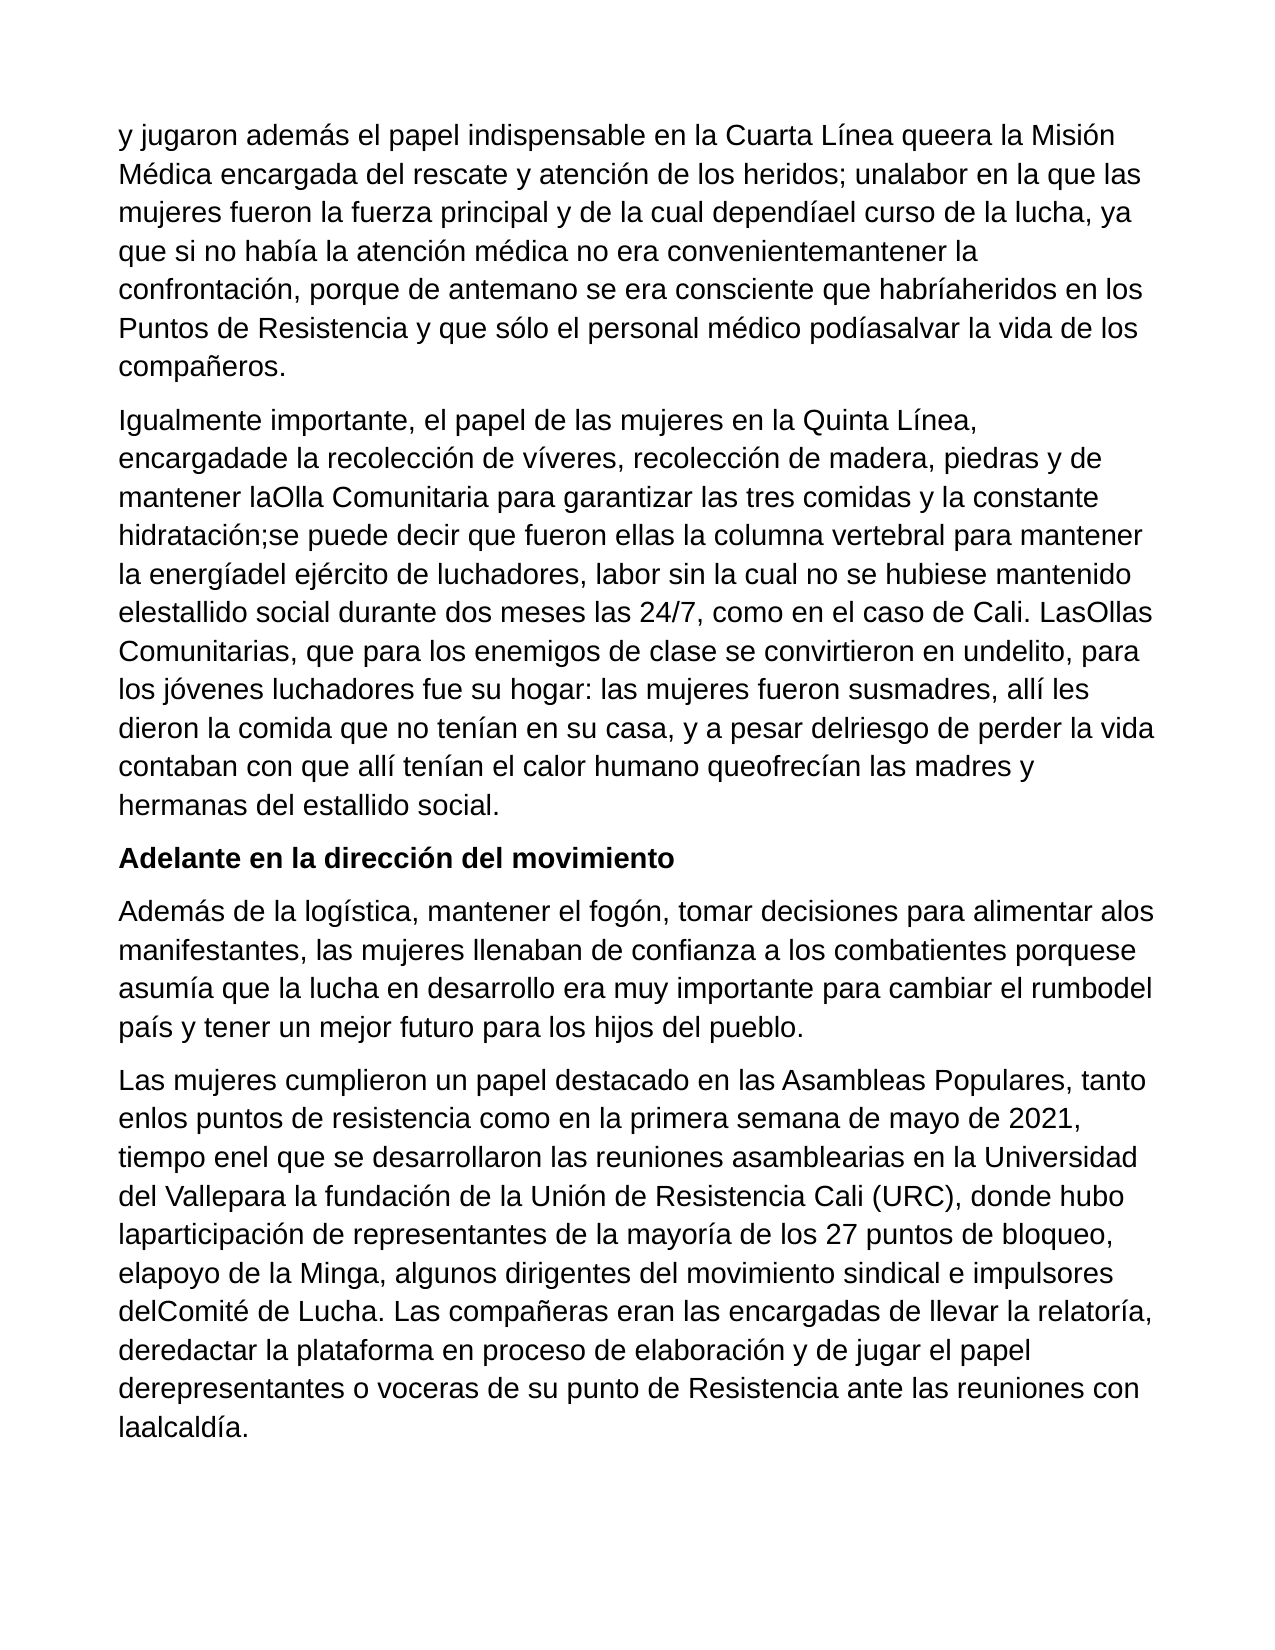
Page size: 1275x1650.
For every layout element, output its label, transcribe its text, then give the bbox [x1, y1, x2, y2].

text Adelante en la dirección del movimiento [118, 841, 1157, 874]
text Además de la logística, mantener el fogón, tomar decisiones para alimentar alos manifestantes, las mujeres llenaban de confianza a los combatientes porquese asumía que la lucha en desarrollo era muy importante para cambiar el rumbodel país y tener un mejor futuro para los hijos del pueblo. [118, 894, 1157, 1043]
text Igualmente importante, el papel de las mujeres en la Quinta Línea, encargadade la recolección de víveres, recolección de madera, piedras y de mantener laOlla Comunitaria para garantizar las tres comidas y la constante hidratación;se puede decir que fueron ellas la columna vertebral para mantener la energíadel ejército de luchadores, labor sin la cual no se hubiese mantenido elestallido social durante dos meses las 24/7, como en el caso de Cali. LasOllas Comunitarias, que para los enemigos de clase se convirtieron en undelito, para los jóvenes luchadores fue su hogar: las mujeres fueron susmadres, allí les dieron la comida que no tenían en su casa, y a pesar delriesgo de perder la vida contaban con que allí tenían el calor humano queofrecían las madres y hermanas del estallido social. [118, 402, 1157, 821]
text y jugaron además el papel indispensable en la Cuarta Línea queera la Misión Médica encargada del rescate y atención de los heridos; unalabor en la que las mujeres fueron la fuerza principal y de la cual dependíael curso de la lucha, ya que si no había la atención médica no era convenientemantener la confrontación, porque de antemano se era consciente que habríaheridos en los Puntos de Resistencia y que sólo el personal médico podíasalvar la vida de los compañeros. [118, 118, 1157, 383]
text Las mujeres cumplieron un papel destacado en las Asambleas Populares, tanto enlos puntos de resistencia como en la primera semana de mayo de 2021, tiempo enel que se desarrollaron las reuniones asamblearias en la Universidad del Vallepara la fundación de la Unión de Resistencia Cali (URC), donde hubo laparticipación de representantes de la mayoría de los 27 puntos de bloqueo, elapoyo de la Minga, algunos dirigentes del movimiento sindical e impulsores delComité de Lucha. Las compañeras eran las encargadas de llevar la relatoría, deredactar la plataforma en proceso de elaboración y de jugar el papel derepresentantes o voceras de su punto de Resistencia ante las reuniones con laalcaldía. [118, 1063, 1157, 1443]
